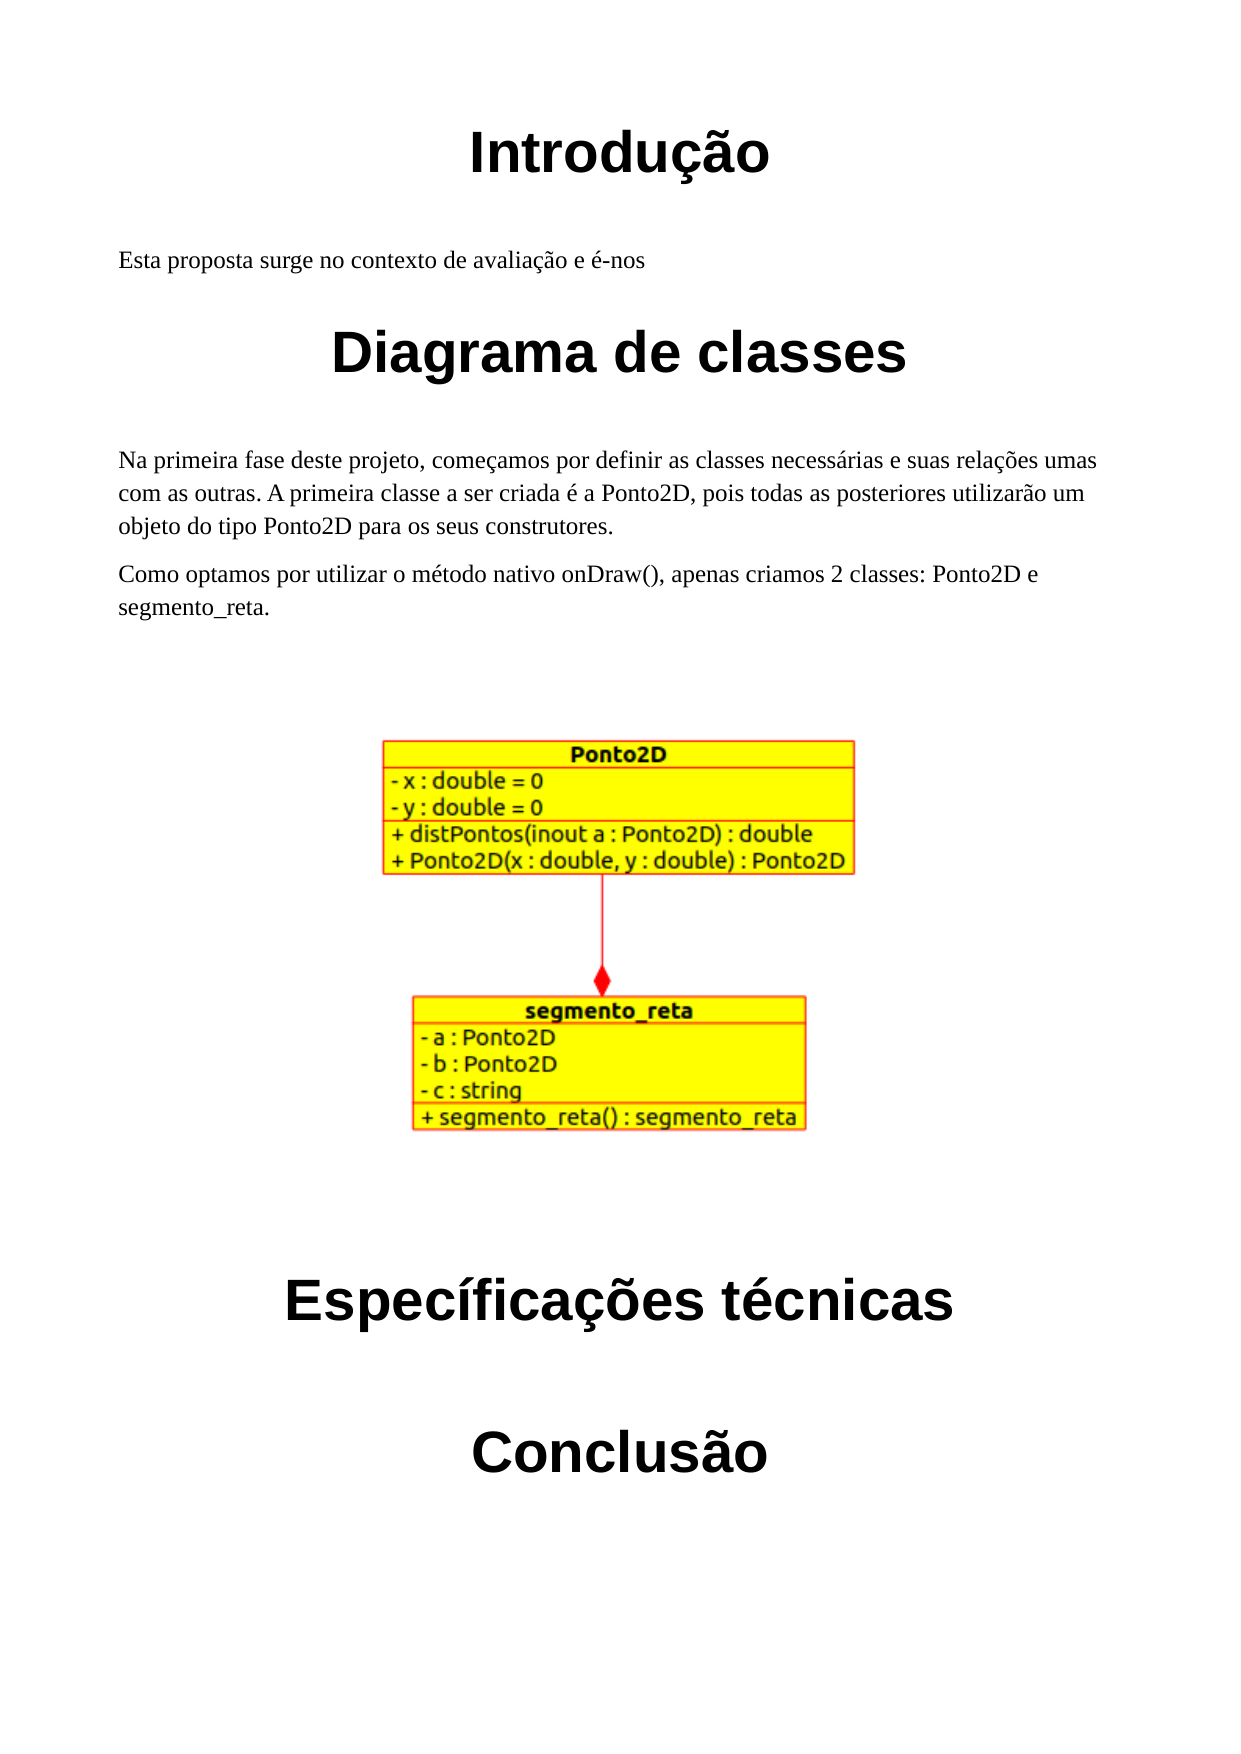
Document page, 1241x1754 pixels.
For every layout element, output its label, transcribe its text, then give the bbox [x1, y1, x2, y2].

title Específicações técnicas [118, 712, 1122, 1333]
title Diagrama de classes [118, 318, 1122, 385]
text Como optamos por utilizar o método nativo onDraw(), apenas criamos 2 classes: Ponto2D e segmento_reta. [118, 559, 1122, 621]
text Na primeira fase deste projeto, começamos por definir as classes necessárias e suas relações umas com as outras. A primeira classe a ser criada é a Ponto2D, pois todas as posteriores utilizarão um objeto do tipo Ponto2D para os seus construtores. [118, 445, 1122, 540]
text Esta proposta surge no contexto de avaliação e é-nos [118, 245, 1122, 274]
title Introdução [118, 118, 1122, 185]
picture [258, 639, 982, 1266]
title Conclusão [118, 1418, 1122, 1485]
